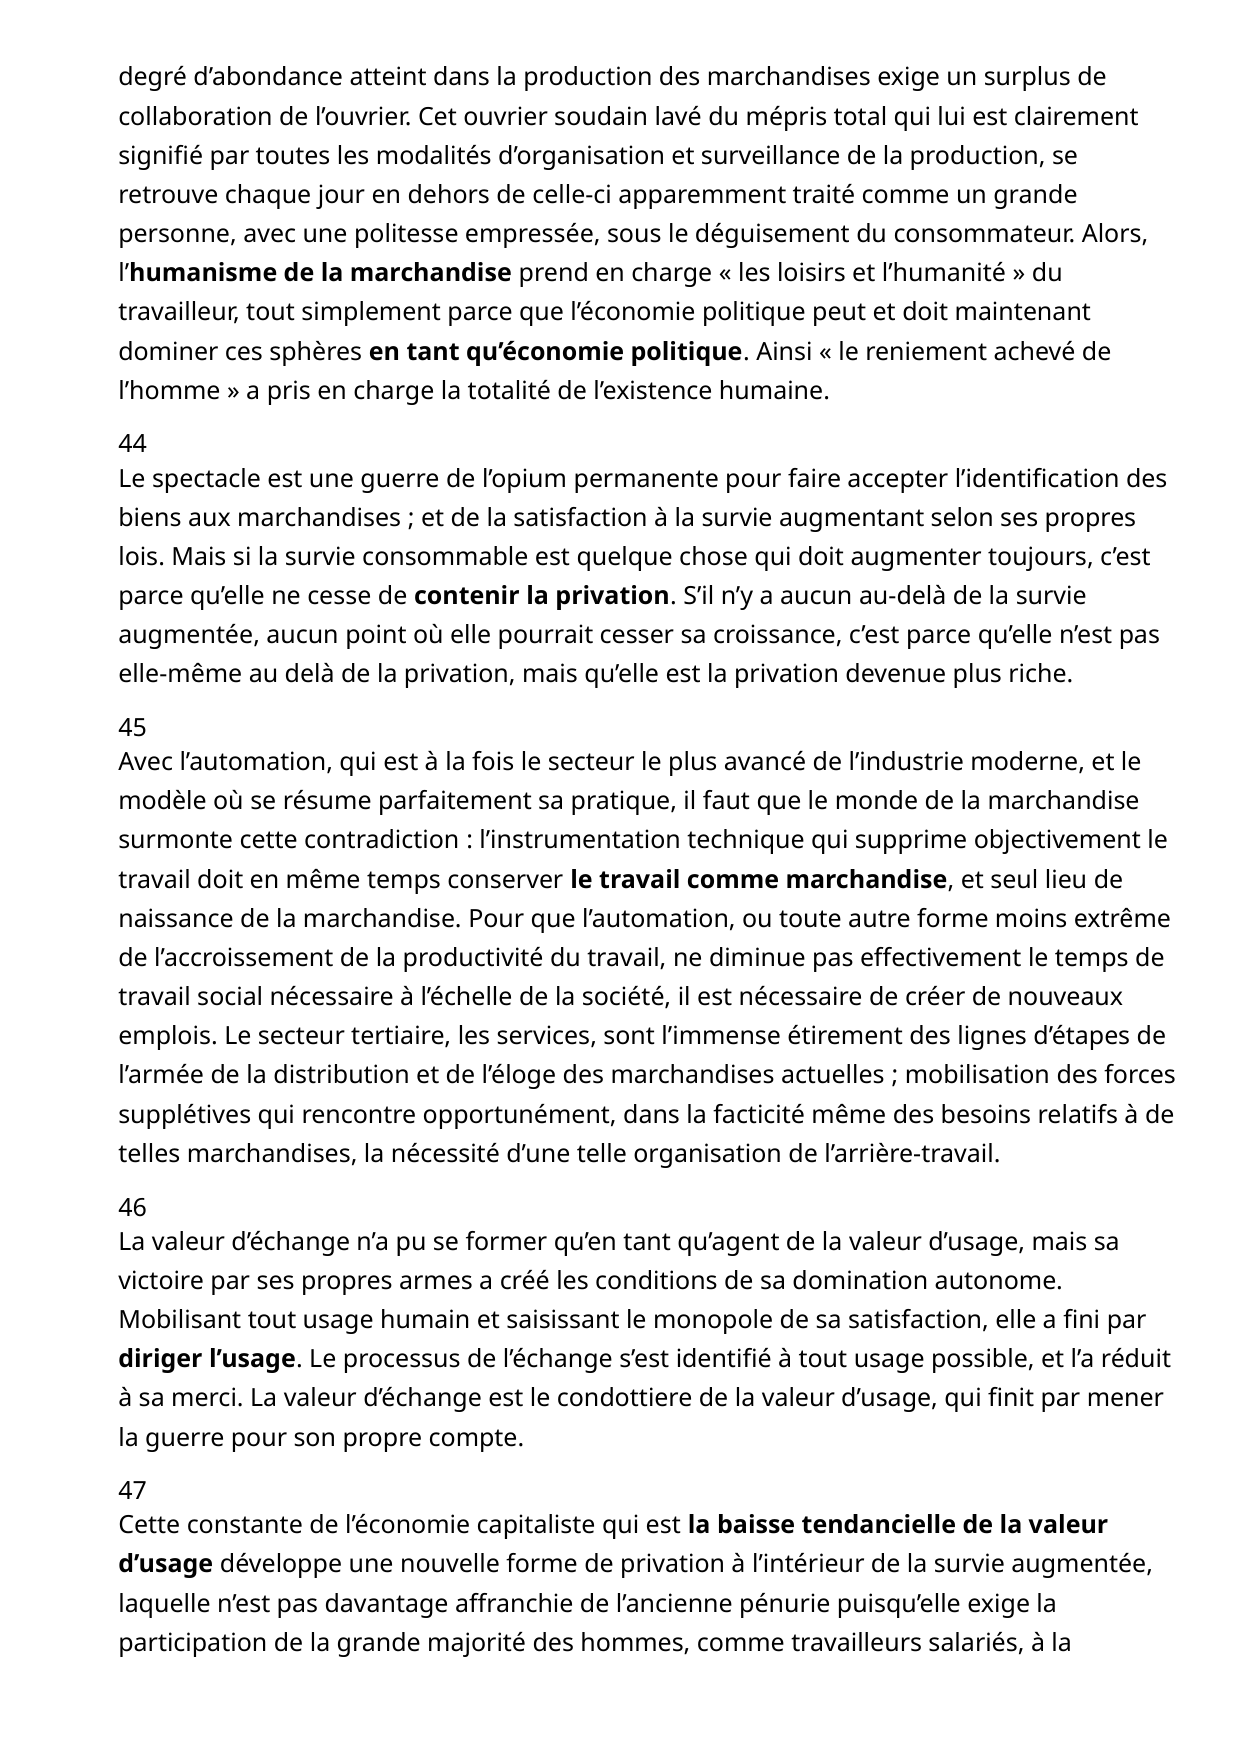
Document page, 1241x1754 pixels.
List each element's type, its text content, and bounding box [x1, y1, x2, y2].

text Le spectacle est une guerre de l’opium permanente pour faire accepter l’identification des biens aux marchandises ; et de la satisfaction à la survie augmentant selon ses propres lois. Mais si la survie consommable est quelque chose qui doit augmenter toujours, c’est parce qu’elle ne cesse de contenir la privation. S’il n’y a aucun au-delà de la survie augmentée, aucun point où elle pourrait cesser sa croissance, c’est parce qu’elle n’est pas elle-même au delà de la privation, mais qu’elle est la privation devenue plus riche. [118, 460, 1181, 690]
text Cette constante de l’économie capitaliste qui est la baisse tendancielle de la valeur d’usage développe une nouvelle forme de privation à l’intérieur de la survie augmentée, laquelle n’est pas davantage affranchie de l’ancienne pénurie puisqu’elle exige la participation de la grande majorité des hommes, comme travailleurs salariés, à la [118, 1507, 1181, 1658]
text degré d’abondance atteint dans la production des marchandises exige un surplus de collaboration de l’ouvrier. Cet ouvrier soudain lavé du mépris total qui lui est clairement signifié par toutes les modalités d’organisation et surveillance de la production, se retrouve chaque jour en dehors de celle-ci apparemment traité comme un grande personne, avec une politesse empressée, sous le déguisement du consommateur. Alors, l’humanisme de la marchandise prend en charge « les loisirs et l’humanité » du travailleur, tout simplement parce que l’économie politique peut et doit maintenant dominer ces sphères en tant qu’économie politique. Ainsi « le reniement achevé de l’homme » a pris en charge la totalité de l’existence humaine. [118, 59, 1181, 406]
text La valeur d’échange n’a pu se former qu’en tant qu’agent de la valeur d’usage, mais sa victoire par ses propres armes a créé les conditions de sa domination autonome. Mobilisant tout usage humain et saisissant le monopole de sa satisfaction, elle a fini par diriger l’usage. Le processus de l’échange s’est identifié à tout usage possible, et l’a réduit à sa merci. La valeur d’échange est le condottiere de la valeur d’usage, qui finit par mener la guerre pour son propre compte. [118, 1223, 1181, 1453]
text 45 [118, 710, 1181, 744]
text 44 [118, 426, 1181, 460]
text 47 [118, 1473, 1181, 1507]
text Avec l’automation, qui est à la fois le secteur le plus avancé de l’industrie moderne, et le modèle où se résume parfaitement sa pratique, il faut que le monde de la marchandise surmonte cette contradiction : l’instrumentation technique qui supprime objectivement le travail doit en même temps conserver le travail comme marchandise, et seul lieu de naissance de la marchandise. Pour que l’automation, ou toute autre forme moins extrême de l’accroissement de la productivité du travail, ne diminue pas effectivement le temps de travail social nécessaire à l’échelle de la société, il est nécessaire de créer de nouveaux emplois. Le secteur tertiaire, les services, sont l’immense étirement des lignes d’étapes de l’armée de la distribution et de l’éloge des marchandises actuelles ; mobilisation des forces supplétives qui rencontre opportunément, dans la facticité même des besoins relatifs à de telles marchandises, la nécessité d’une telle organisation de l’arrière-travail. [118, 744, 1181, 1169]
text 46 [118, 1189, 1181, 1223]
